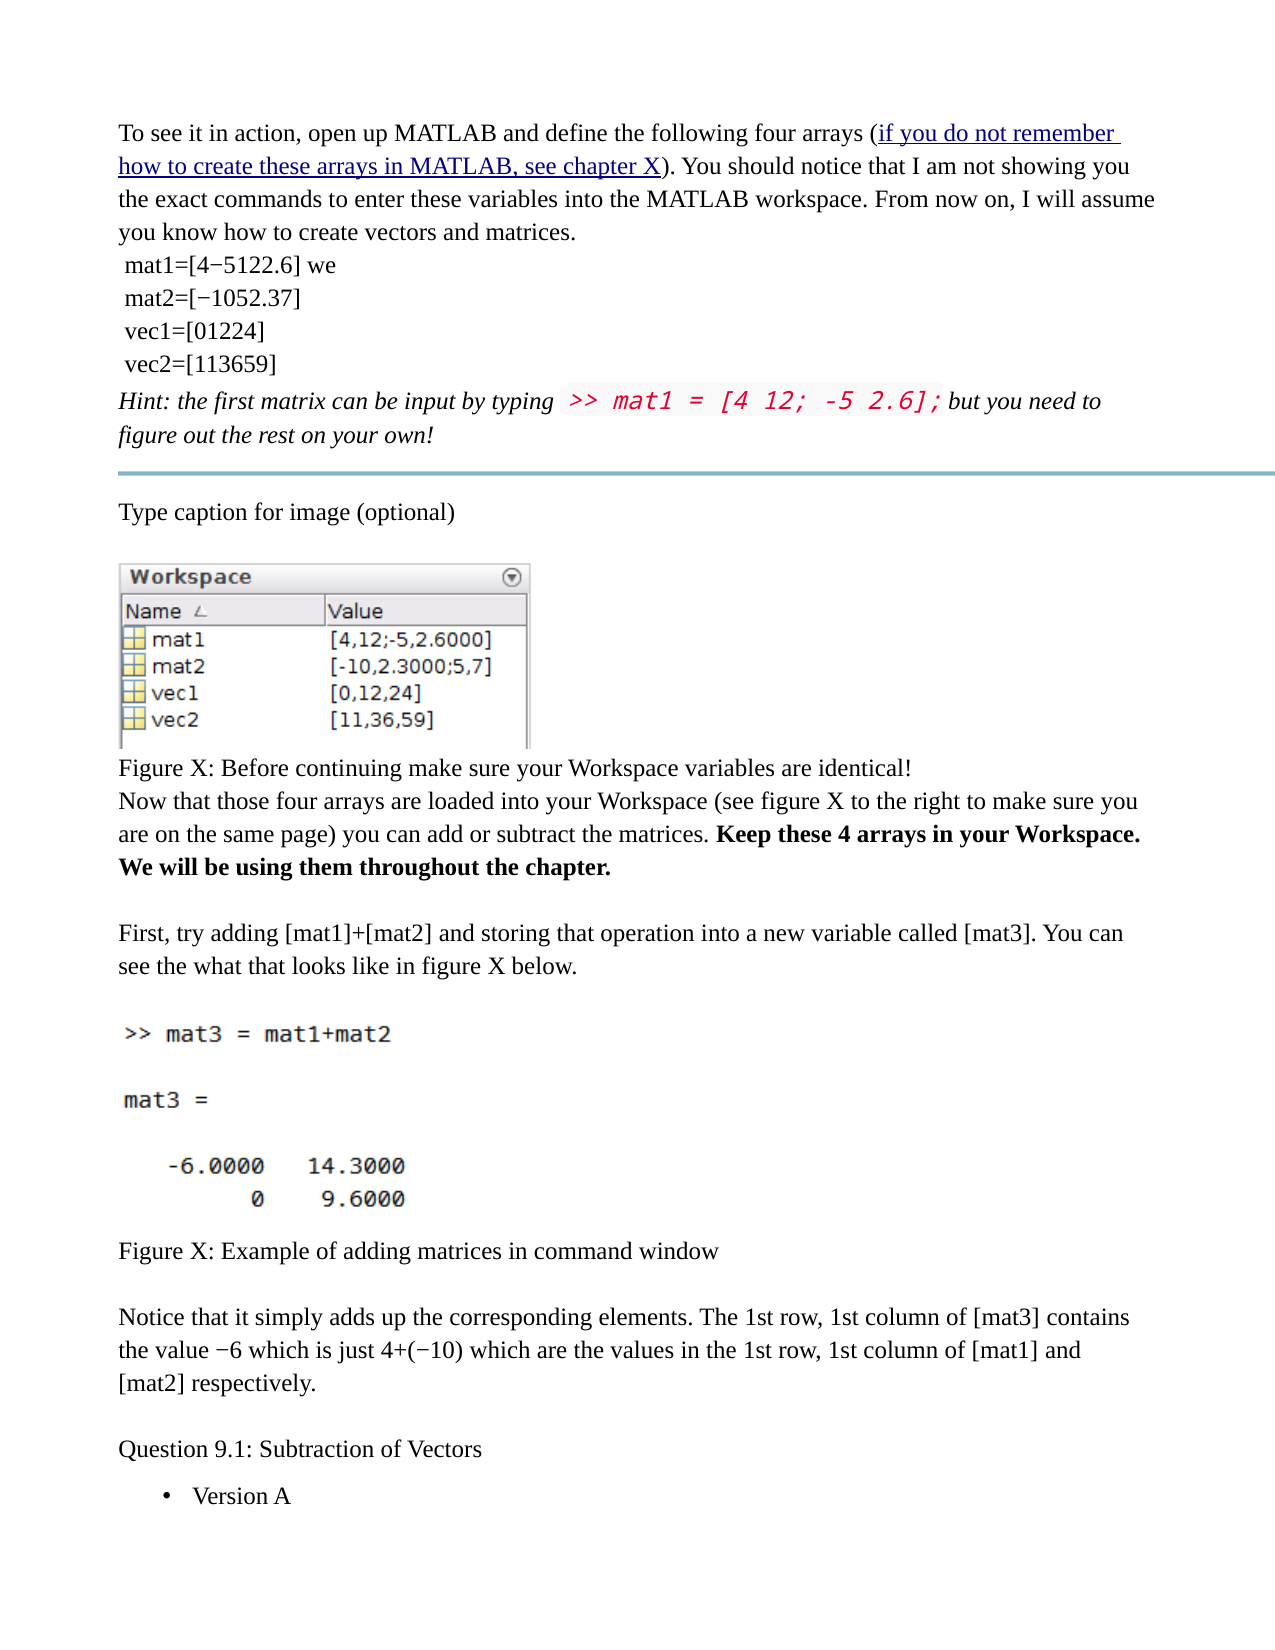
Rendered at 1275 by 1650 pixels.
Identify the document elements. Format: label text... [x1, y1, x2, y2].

text Question 9.1: Subtraction of Vectors [118, 1434, 1157, 1463]
list Version A [162, 1481, 1157, 1510]
text To see it in action, open up MATLAB and define the following four arrays (if you do not remember how to create these arrays in MATLAB, see chapter X). You should notice that I am not showing you the exact commands to enter these variables into the MATLAB workspace. From now on, I will assume you know how to create vectors and matrices. [118, 118, 1157, 246]
picture [118, 563, 531, 749]
picture [118, 1017, 437, 1232]
text mat1=[4−5​122.6​] we [118, 250, 1157, 279]
text Notice that it simply adds up the corresponding elements. The 1st row, 1st column of [mat3] contains the value −6 which is just 4+(−10) which are the values in the 1st row, 1st column of [mat1] and [mat2] respectively. [118, 1302, 1157, 1397]
text vec1=[0​12​24​] [118, 316, 1157, 345]
picture [118, 453, 1275, 493]
text mat2=[−105​2.37​] [118, 283, 1157, 312]
text Now that those four arrays are loaded into your Workspace (see figure X to the right to make sure you are on the same page) you can add or subtract the matrices. Keep these 4 arrays in your Workspace. We will be using them throughout the chapter. [118, 786, 1157, 881]
text Type caption for image (optional) [118, 497, 1157, 526]
text Figure X: Example of adding matrices in command window [118, 1236, 1157, 1264]
text vec2=[11​36​59​] [118, 349, 1157, 378]
text First, try adding [mat1]+[mat2] and storing that operation into a new variable called [mat3]. You can see the what that looks like in figure X below. [118, 918, 1157, 980]
text Figure X: Before continuing make sure your Workspace variables are identical! [118, 753, 1157, 782]
text Hint: the first matrix can be input by typing >> mat1 = [4 12; -5 2.6]; but you need to figure out the rest on your own! [118, 382, 1157, 449]
